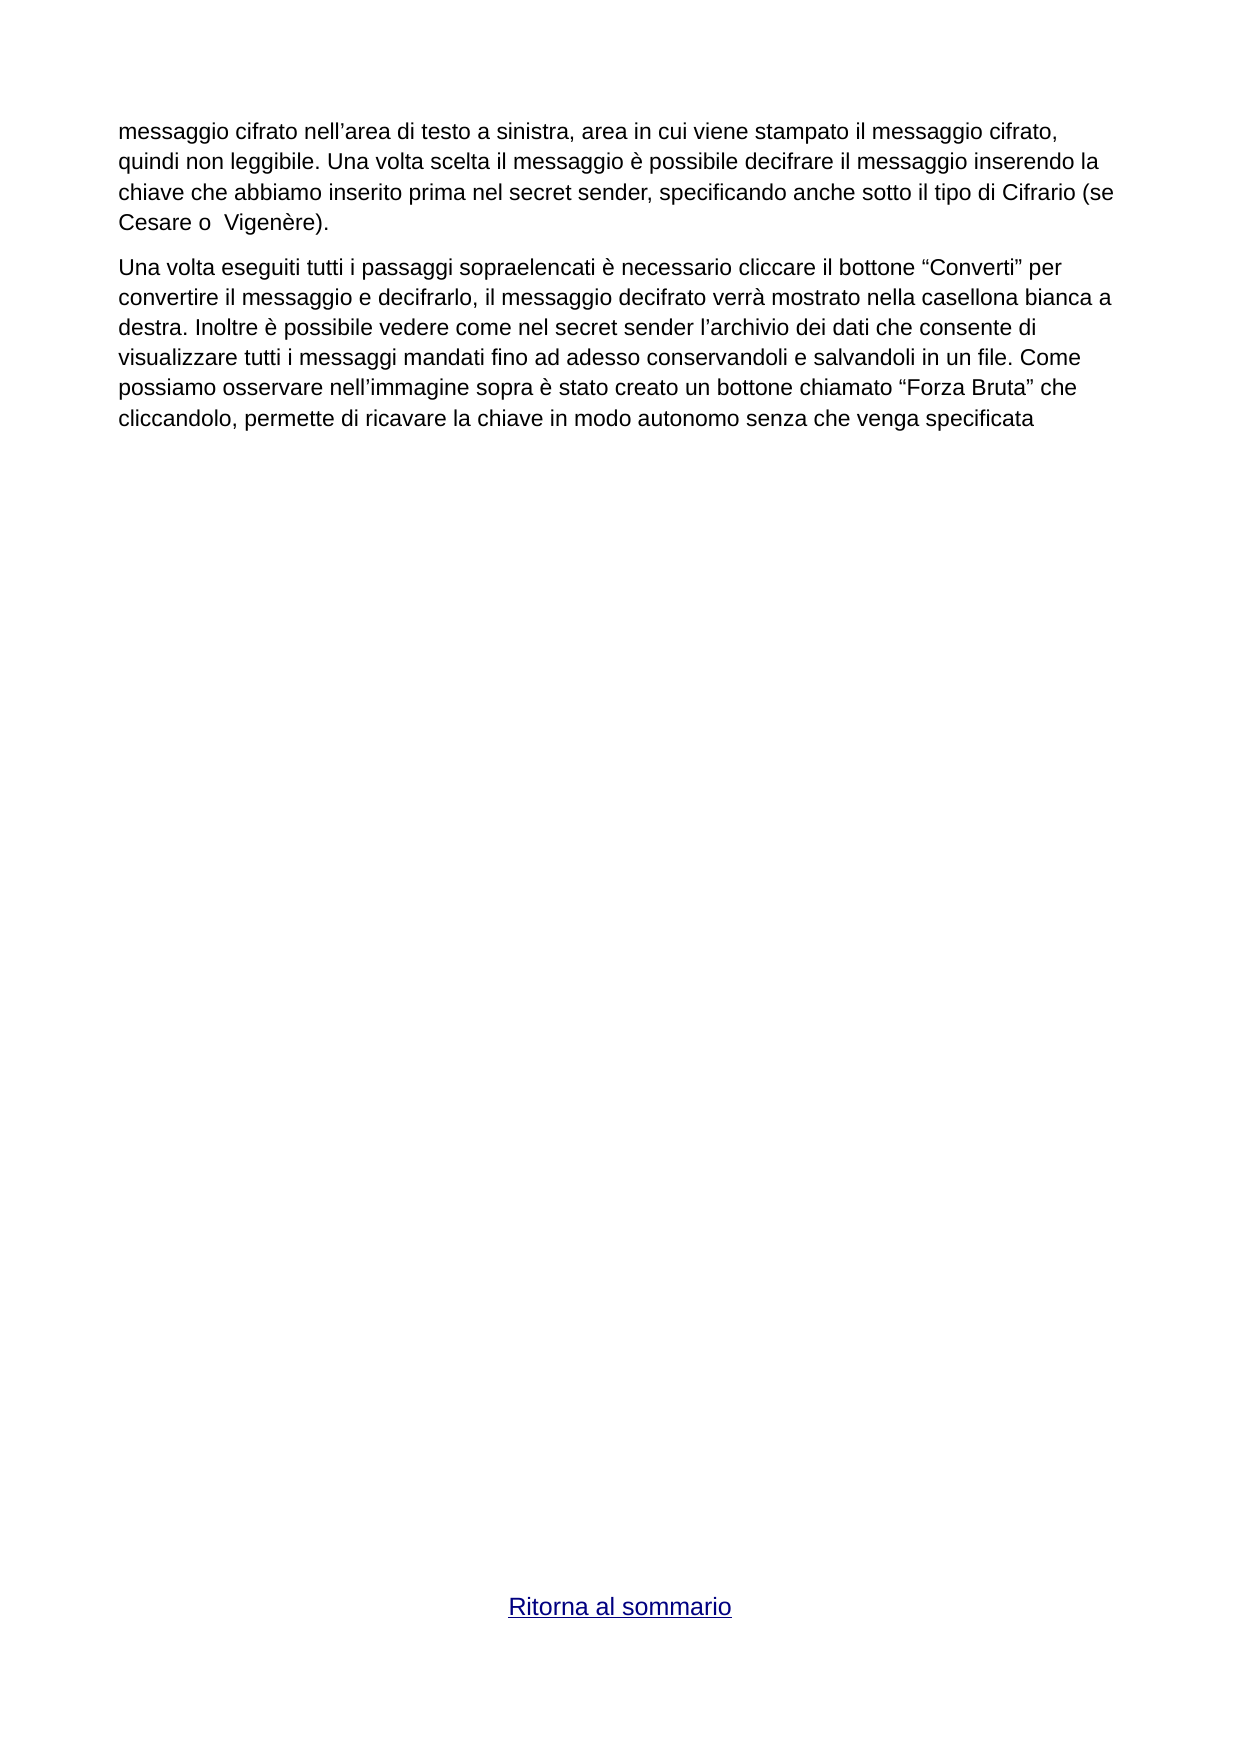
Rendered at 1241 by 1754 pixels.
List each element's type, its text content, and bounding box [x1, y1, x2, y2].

text messaggio cifrato nell’area di testo a sinistra, area in cui viene stampato il messaggio cifrato, quindi non leggibile. Una volta scelta il messaggio è possibile decifrare il messaggio inserendo la chiave che abbiamo inserito prima nel secret sender, specificando anche sotto il tipo di Cifrario (se Cesare o Vigenère). [118, 118, 1122, 235]
text Ritorna al sommario [118, 1592, 1122, 1621]
text Una volta eseguiti tutti i passaggi sopraelencati è necessario cliccare il bottone “Converti” per convertire il messaggio e decifrarlo, il messaggio decifrato verrà mostrato nella casellona bianca a destra. Inoltre è possibile vedere come nel secret sender l’archivio dei dati che consente di visualizzare tutti i messaggi mandati fino ad adesso conservandoli e salvandoli in un file. Come possiamo osservare nell’immagine sopra è stato creato un bottone chiamato “Forza Bruta” che cliccandolo, permette di ricavare la chiave in modo autonomo senza che venga specificata [118, 253, 1122, 431]
